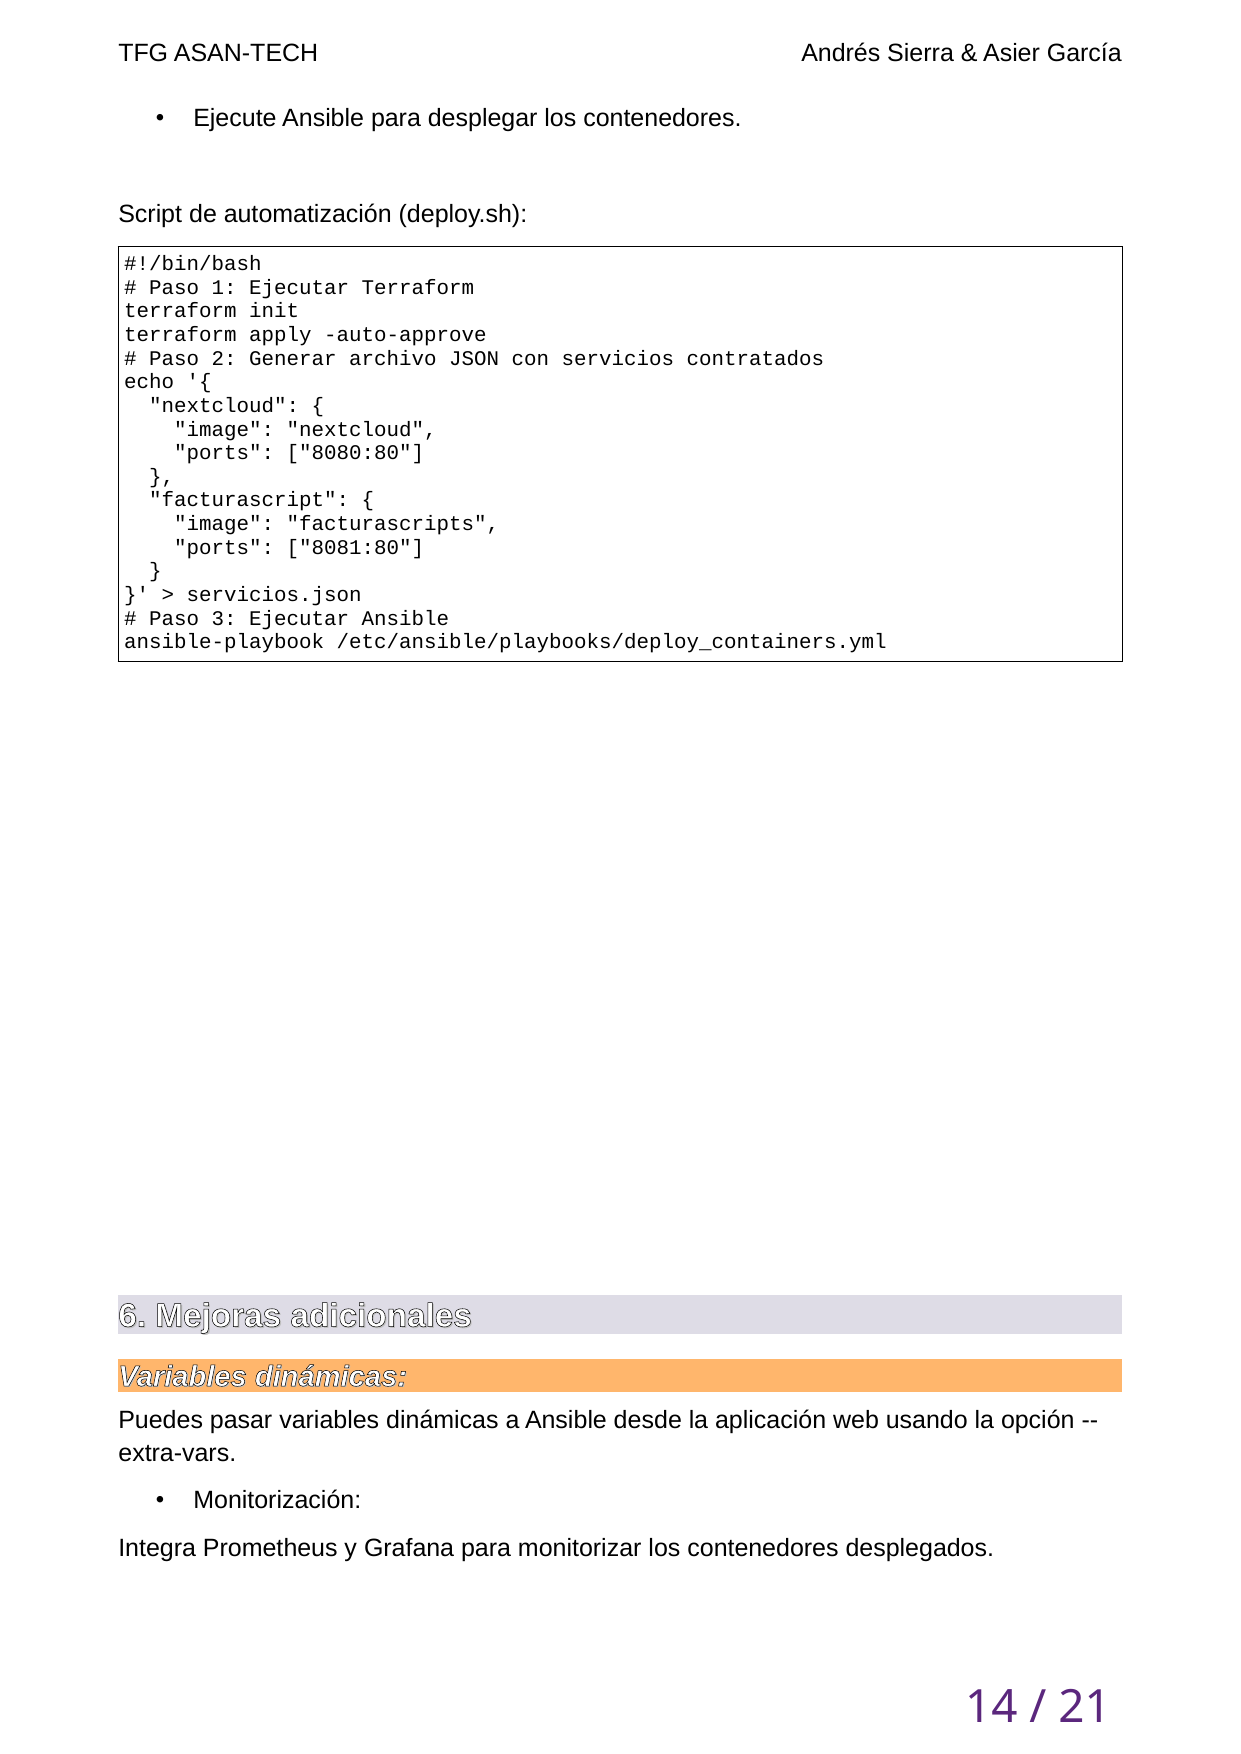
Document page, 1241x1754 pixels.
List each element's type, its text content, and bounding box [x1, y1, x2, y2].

table_header #!/bin/bash # Paso 1: Ejecutar Terraform terraform init terraform apply -auto-approve # Paso 2: Generar archivo JSON con servicios contratados echo '{ "nextcloud": { "image": "nextcloud", "ports": ["8080:80"] }, "facturascript": { "image": "facturascripts", "ports": ["8081:80"] } }' > servicios.json # Paso 3: Ejecutar Ansible ansible-playbook /etc/ansible/playbooks/deploy_containers.yml [119, 247, 1122, 661]
list Ejecute Ansible para desplegar los contenedores. [156, 103, 1122, 132]
text Script de automatización (deploy.sh): [118, 199, 1122, 227]
text Integra Prometheus y Grafana para monitorizar los contenedores desplegados. [118, 1533, 1122, 1562]
list Monitorización: [156, 1485, 1122, 1514]
subtitle 6. Mejoras adicionales [118, 1295, 1122, 1334]
text Puedes pasar variables dinámicas a Ansible desde la aplicación web usando la opción --extra-vars. [118, 1405, 1122, 1466]
subtitle Variables dinámicas: [118, 1359, 1122, 1392]
